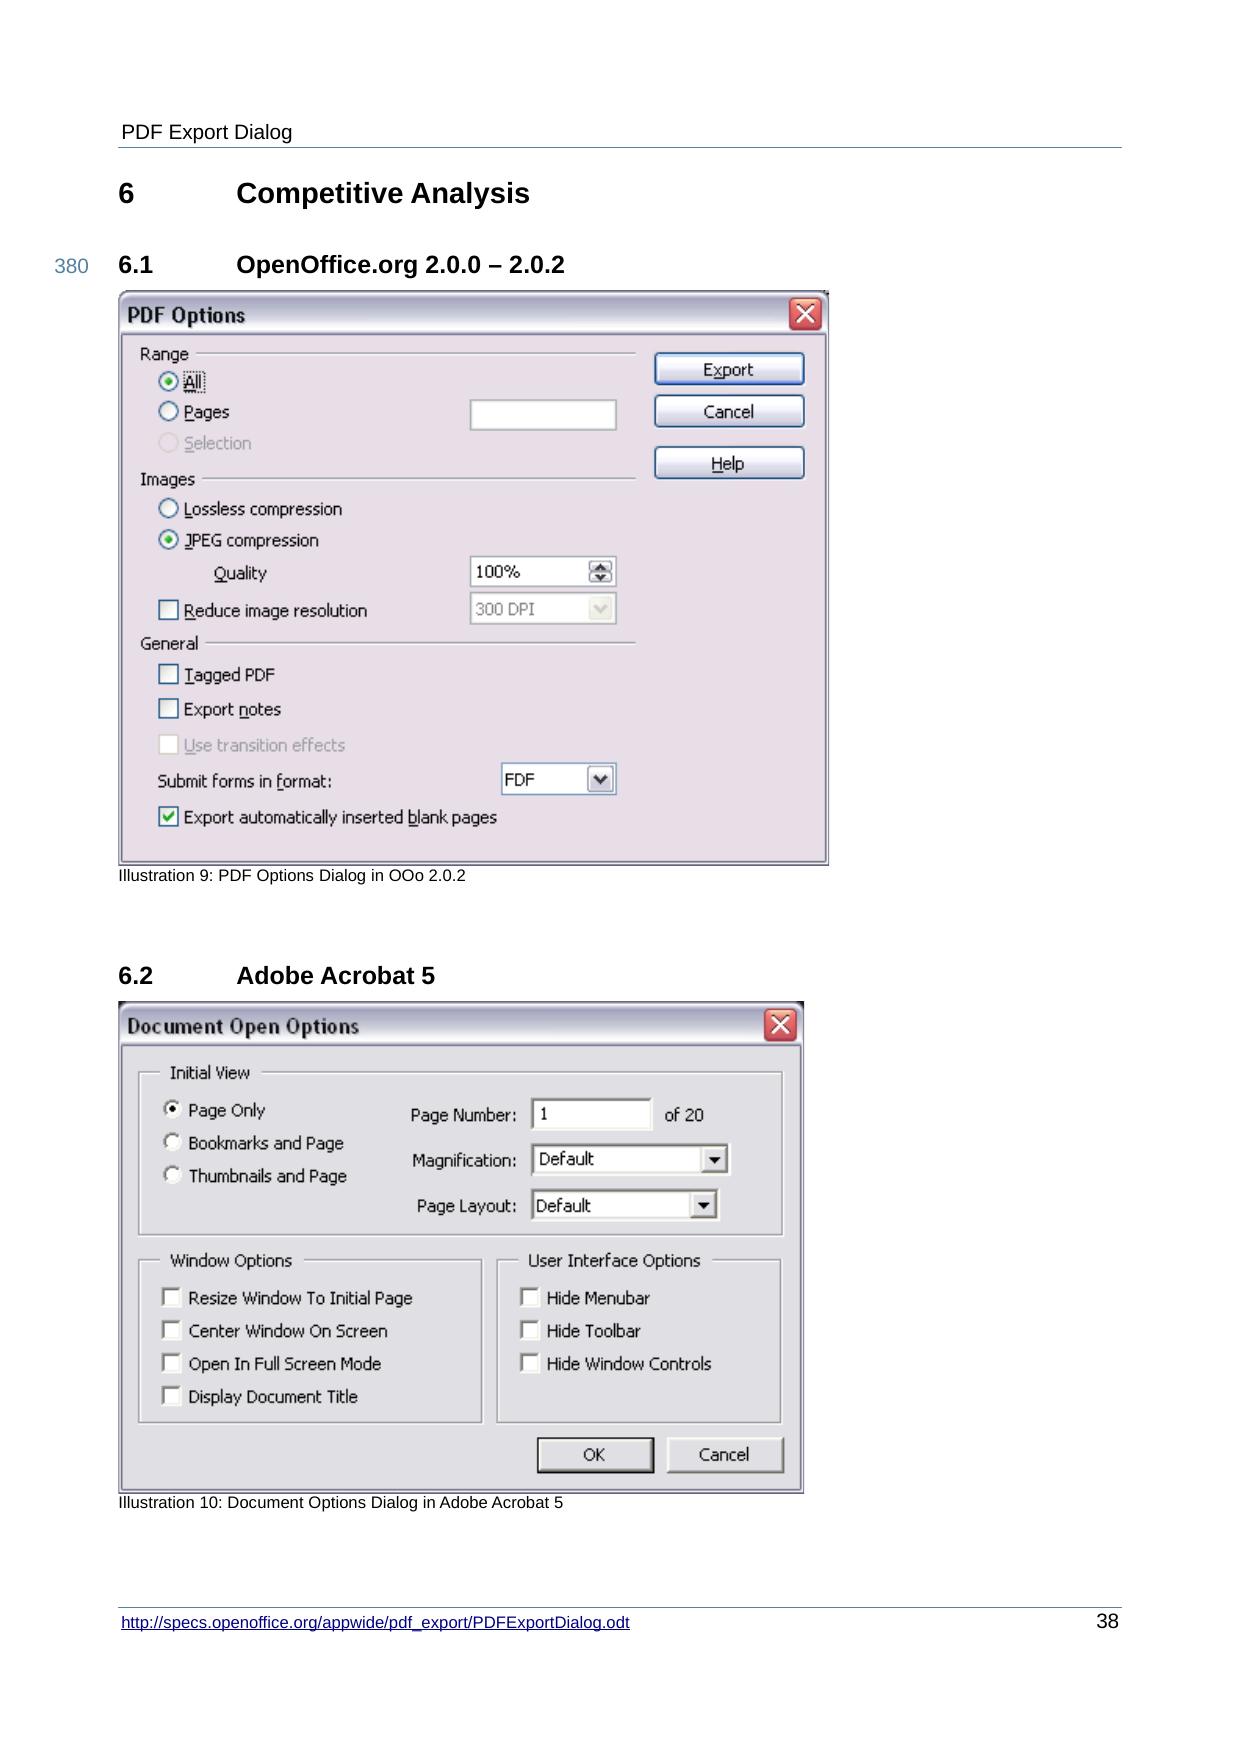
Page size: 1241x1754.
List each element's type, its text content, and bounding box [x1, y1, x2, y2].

picture [118, 1001, 805, 1494]
picture [118, 290, 830, 866]
subtitle OpenOffice.org 2.0.0 – 2.0.2 [118, 251, 1122, 279]
subtitle Competitive Analysis [118, 177, 1122, 209]
text Illustration 9: PDF Options Dialog in OOo 2.0.2 [118, 866, 829, 884]
text Illustration 10: Document Options Dialog in Adobe Acrobat 5 [118, 1494, 804, 1512]
subtitle Adobe Acrobat 5 [118, 962, 1122, 989]
